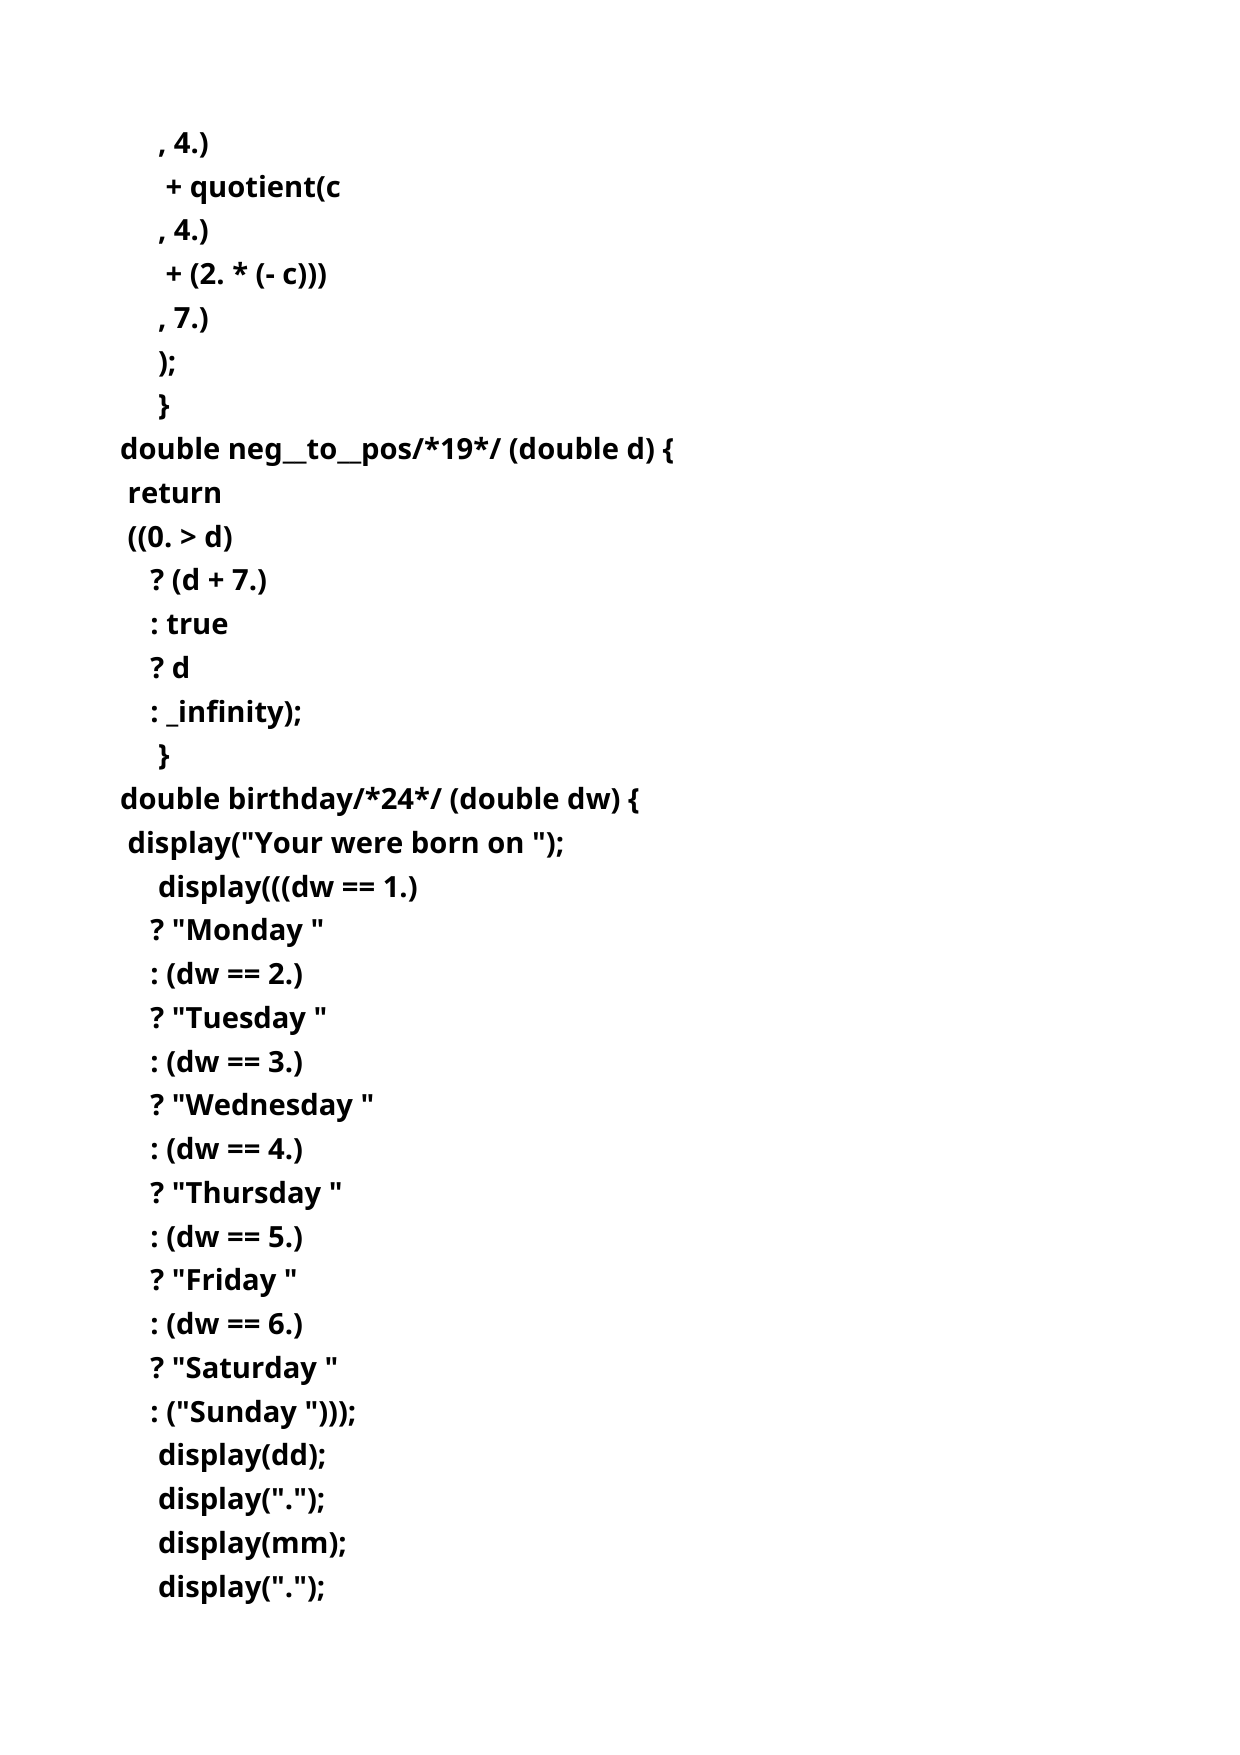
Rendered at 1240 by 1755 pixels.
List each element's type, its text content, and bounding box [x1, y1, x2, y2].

text ? d [120, 643, 1119, 687]
text ? (d + 7.) [120, 556, 1119, 599]
text display("Your were born on "); [120, 818, 1119, 862]
text ? "Wednesday " [120, 1081, 1119, 1124]
text : (dw == 2.) [120, 949, 1119, 993]
text ((0. > d) [120, 512, 1119, 556]
text : (dw == 4.) [120, 1124, 1119, 1168]
text + quotient(c [120, 162, 1119, 206]
text : (dw == 5.) [120, 1212, 1119, 1256]
text , 4.) [120, 118, 1119, 162]
text : ("Sunday "))); [120, 1387, 1119, 1431]
text display("."); [120, 1562, 1119, 1606]
text display(dd); [120, 1431, 1119, 1474]
text ? "Monday " [120, 906, 1119, 949]
text + (2. * (- c))) [120, 249, 1119, 293]
text : true [120, 599, 1119, 643]
text ? "Thursday " [120, 1168, 1119, 1212]
text } [120, 381, 1119, 424]
text : _infinity); [120, 687, 1119, 731]
text } [120, 731, 1119, 774]
text , 4.) [120, 206, 1119, 249]
text ? "Friday " [120, 1256, 1119, 1299]
text display(((dw == 1.) [120, 862, 1119, 906]
text ? "Saturday " [120, 1343, 1119, 1387]
text display("."); [120, 1474, 1119, 1518]
text : (dw == 3.) [120, 1037, 1119, 1081]
text display(mm); [120, 1518, 1119, 1562]
text ? "Tuesday " [120, 993, 1119, 1037]
text , 7.) [120, 293, 1119, 337]
text double neg__to__pos/*19*/ (double d) { [120, 424, 1119, 468]
text return [120, 468, 1119, 512]
text : (dw == 6.) [120, 1299, 1119, 1343]
text ); [120, 337, 1119, 381]
text double birthday/*24*/ (double dw) { [120, 774, 1119, 818]
